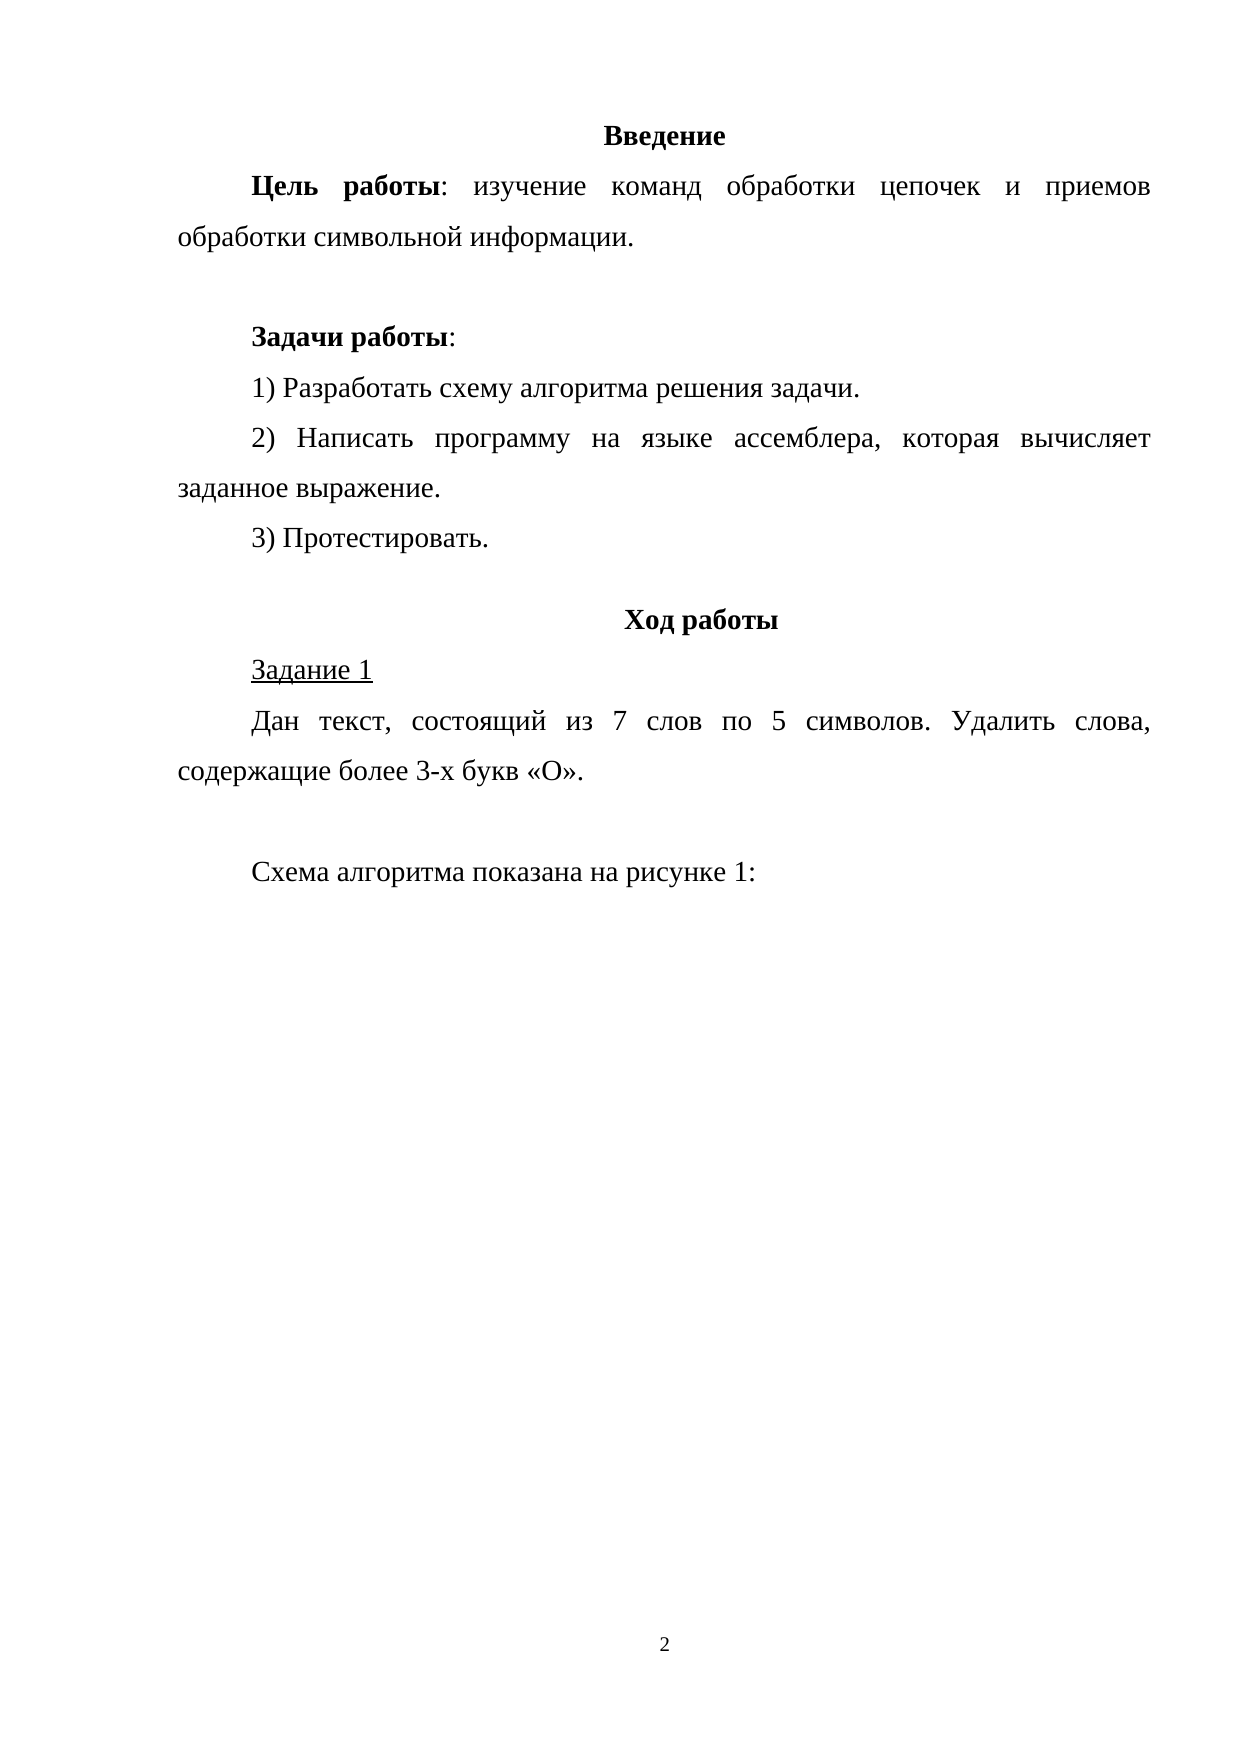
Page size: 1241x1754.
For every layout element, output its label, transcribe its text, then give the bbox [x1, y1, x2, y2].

text Задание 1 [177, 652, 1152, 686]
text 1) Разработать схему алгоритма решения задачи. [177, 370, 1152, 403]
text 2) Написать программу на языке ассемблера, которая вычисляет заданное выражение. [177, 420, 1152, 504]
text 3) Протестировать. [177, 521, 1152, 590]
text Ход работы [177, 602, 1152, 636]
text Цель работы: изучение команд обработки цепочек и приемов обработки символьной информации. [177, 168, 1152, 252]
text Задачи работы: [251, 319, 1152, 353]
text Схема алгоритма показана на рисунке 1: [177, 854, 1152, 887]
text Введение [177, 118, 1152, 152]
text Дан текст, состоящий из 7 слов по 5 символов. Удалить слова, содержащие более 3-х букв «О». [177, 703, 1152, 787]
